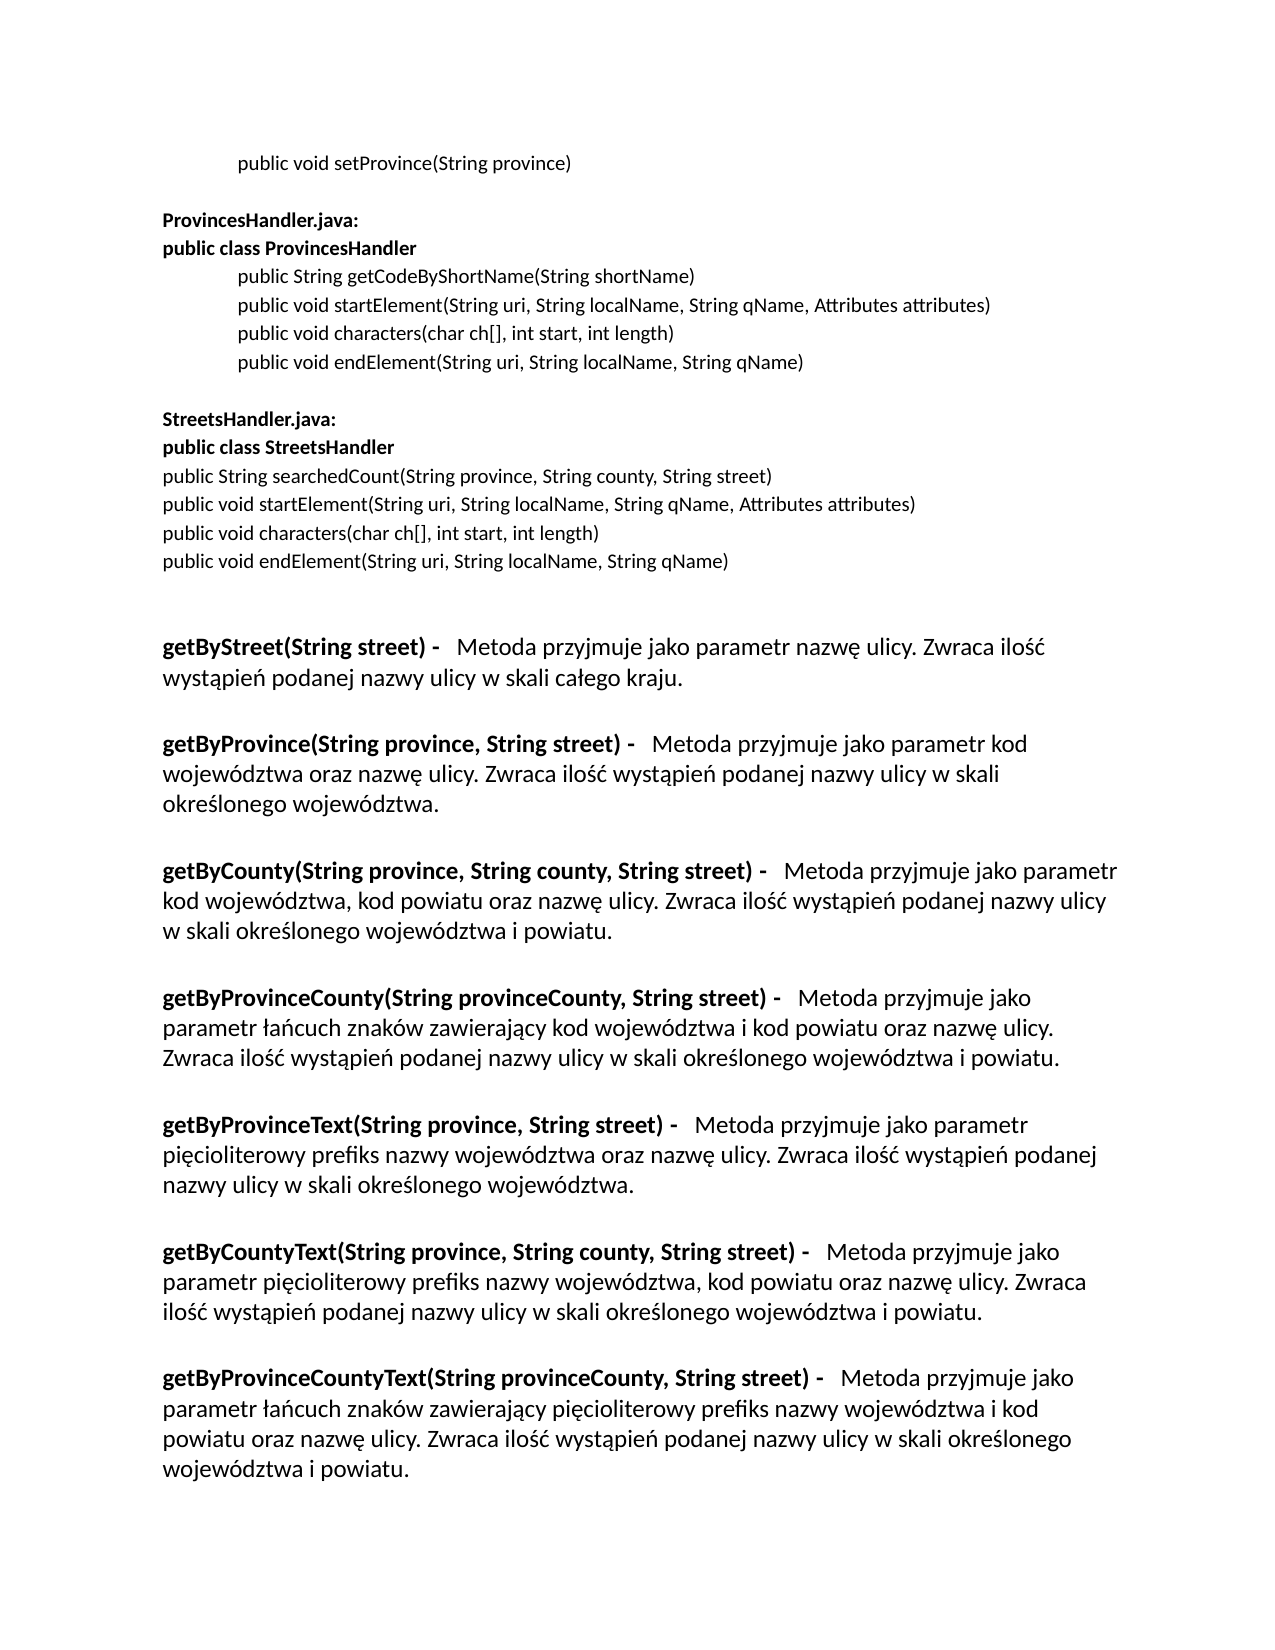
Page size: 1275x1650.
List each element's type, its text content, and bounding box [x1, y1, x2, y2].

text public class ProvincesHandler [162, 235, 1127, 261]
text public void endElement(String uri, String localName, String qName) [162, 548, 1127, 573]
text public String searchedCount(String province, String county, String street) [162, 463, 1127, 488]
text public class StreetsHandler [162, 434, 1127, 460]
text public void startElement(String uri, String localName, String qName, Attributes attributes) [162, 491, 1127, 517]
text public void startElement(String uri, String localName, String qName, Attributes attributes) [162, 292, 1127, 318]
text getByProvinceCountyText(String provinceCounty, String street) - Metoda przyjmuje jako parametr łańcuch znaków zawierający pięcioliterowy prefiks nazwy województwa i kod powiatu oraz nazwę ulicy. Zwraca ilość wystąpień podanej nazwy ulicy w skali określonego województwa i powiatu. [162, 1363, 1127, 1483]
text ProvincesHandler.java: [162, 207, 1127, 232]
text public void endElement(String uri, String localName, String qName) [162, 349, 1127, 374]
text getByCounty(String province, String county, String street) - Metoda przyjmuje jako parametr kod województwa, kod powiatu oraz nazwę ulicy. Zwraca ilość wystąpień podanej nazwy ulicy w skali określonego województwa i powiatu. [162, 855, 1127, 946]
text getByStreet(String street) - Metoda przyjmuje jako parametr nazwę ulicy. Zwraca ilość wystąpień podanej nazwy ulicy w skali całego kraju. [162, 632, 1127, 692]
text getByCountyText(String province, String county, String street) - Metoda przyjmuje jako parametr pięcioliterowy prefiks nazwy województwa, kod powiatu oraz nazwę ulicy. Zwraca ilość wystąpień podanej nazwy ulicy w skali określonego województwa i powiatu. [162, 1236, 1127, 1326]
text public void characters(char ch[], int start, int length) [162, 321, 1127, 346]
text getByProvince(String province, String street) - Metoda przyjmuje jako parametr kod województwa oraz nazwę ulicy. Zwraca ilość wystąpień podanej nazwy ulicy w skali określonego województwa. [162, 728, 1127, 819]
text public void setProvince(String province) [162, 150, 1127, 175]
text getByProvinceCounty(String provinceCounty, String street) - Metoda przyjmuje jako parametr łańcuch znaków zawierający kod województwa i kod powiatu oraz nazwę ulicy. Zwraca ilość wystąpień podanej nazwy ulicy w skali określonego województwa i powiatu. [162, 982, 1127, 1073]
text public String getCodeByShortName(String shortName) [162, 264, 1127, 289]
text public void characters(char ch[], int start, int length) [162, 520, 1127, 545]
text StreetsHandler.java: [162, 406, 1127, 431]
text getByProvinceText(String province, String street) - Metoda przyjmuje jako parametr pięcioliterowy prefiks nazwy województwa oraz nazwę ulicy. Zwraca ilość wystąpień podanej nazwy ulicy w skali określonego województwa. [162, 1109, 1127, 1199]
